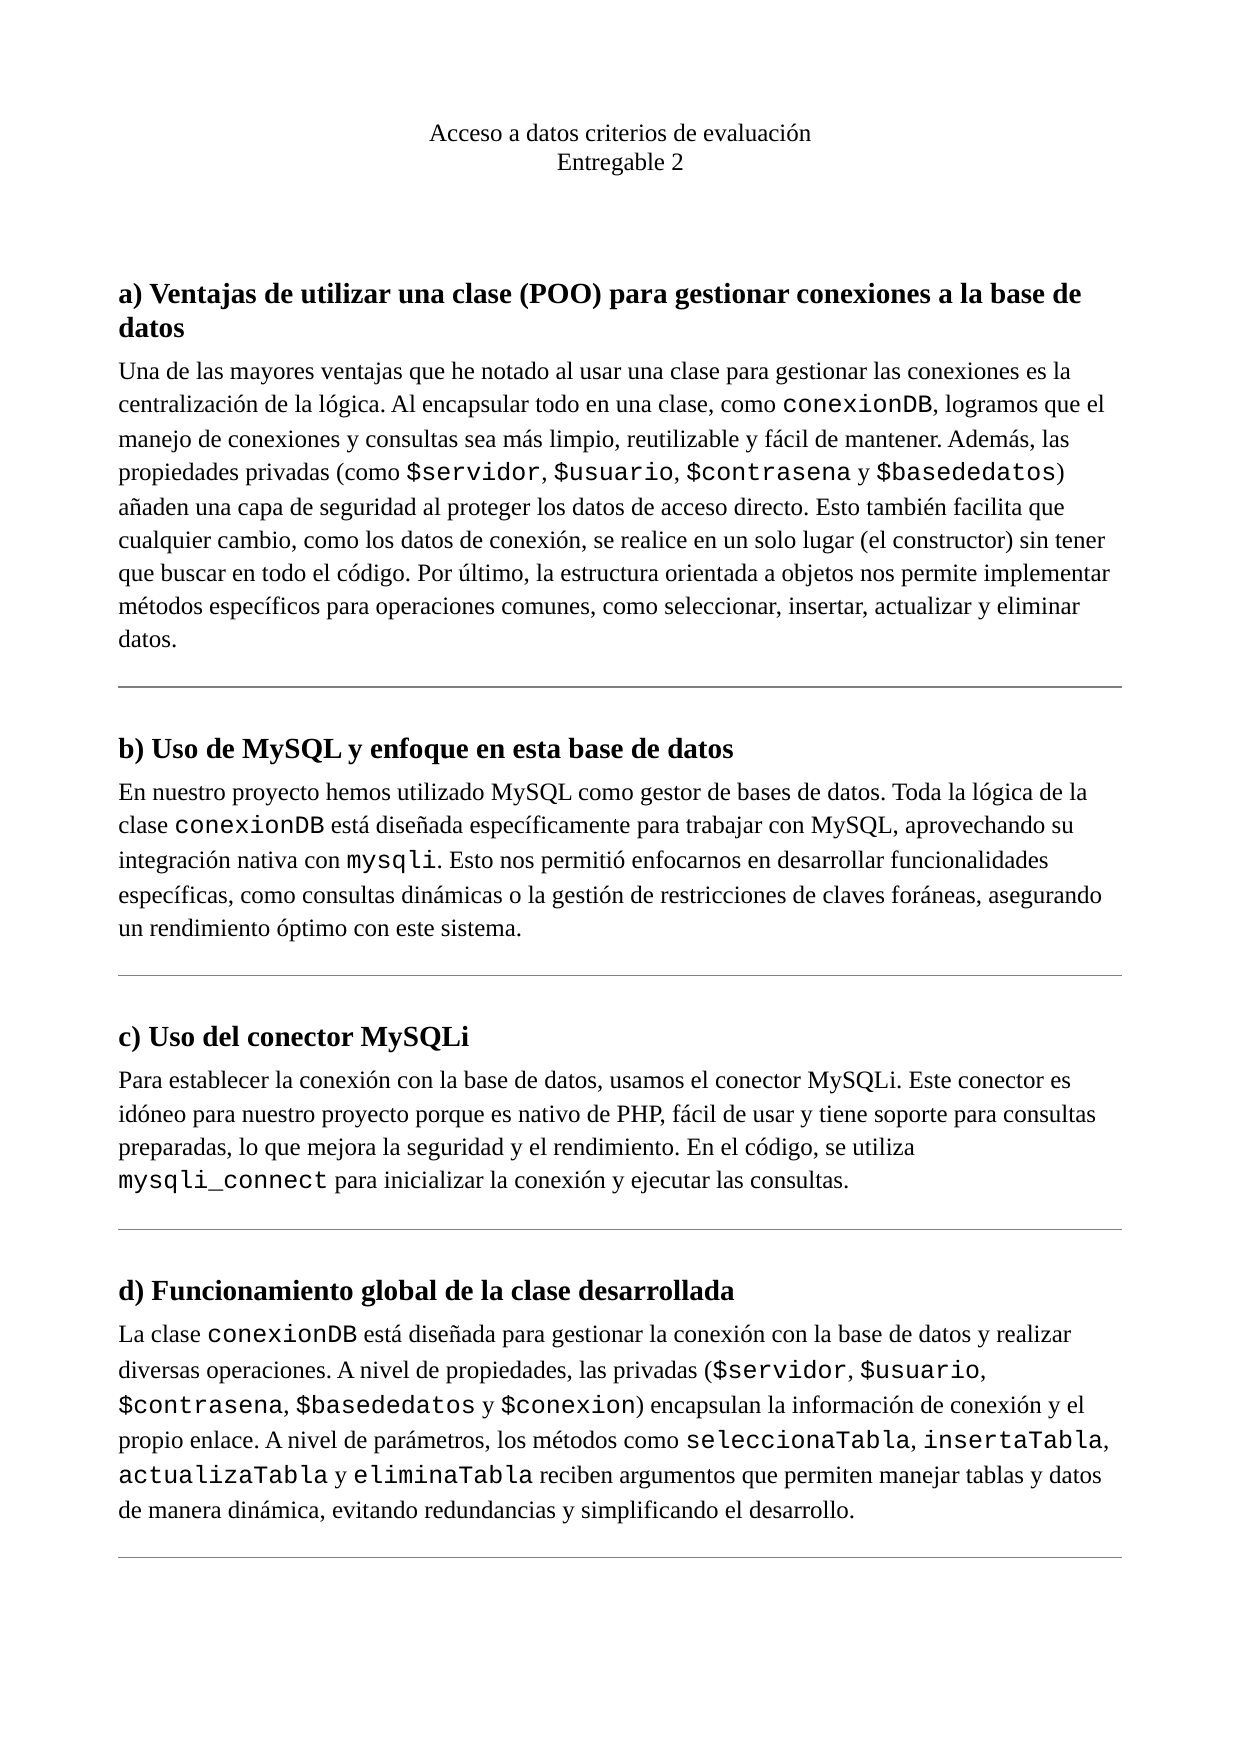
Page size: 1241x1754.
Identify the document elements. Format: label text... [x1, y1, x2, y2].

subtitle c) Uso del conector MySQLi [118, 1019, 1122, 1053]
text La clase conexionDB está diseñada para gestionar la conexión con la base de datos y realizar diversas operaciones. A nivel de propiedades, las privadas ($servidor, $usuario, $contrasena, $basededatos y $conexion) encapsulan la información de conexión y el propio enlace. A nivel de parámetros, los métodos como seleccionaTabla, insertaTabla, actualizaTabla y eliminaTabla reciben argumentos que permiten manejar tablas y datos de manera dinámica, evitando redundancias y simplificando el desarrollo. [118, 1319, 1122, 1524]
text Acceso a datos criterios de evaluación [118, 118, 1122, 147]
subtitle d) Funcionamiento global de la clase desarrollada [118, 1273, 1122, 1307]
subtitle b) Uso de MySQL y enfoque en esta base de datos [118, 731, 1122, 764]
subtitle a) Ventajas de utilizar una clase (POO) para gestionar conexiones a la base de datos [118, 276, 1122, 343]
text Para establecer la conexión con la base de datos, usamos el conector MySQLi. Este conector es idóneo para nuestro proyecto porque es nativo de PHP, fácil de usar y tiene soporte para consultas preparadas, lo que mejora la seguridad y el rendimiento. En el código, se utiliza mysqli_connect para inicializar la conexión y ejecutar las consultas. [118, 1066, 1122, 1196]
text Una de las mayores ventajas que he notado al usar una clase para gestionar las conexiones es la centralización de la lógica. Al encapsular todo en una clase, como conexionDB, logramos que el manejo de conexiones y consultas sea más limpio, reutilizable y fácil de mantener. Además, las propiedades privadas (como $servidor, $usuario, $contrasena y $basededatos) añaden una capa de seguridad al proteger los datos de acceso directo. Esto también facilita que cualquier cambio, como los datos de conexión, se realice en un solo lugar (el constructor) sin tener que buscar en todo el código. Por último, la estructura orientada a objetos nos permite implementar métodos específicos para operaciones comunes, como seleccionar, insertar, actualizar y eliminar datos. [118, 356, 1122, 653]
text Entregable 2 [118, 147, 1122, 176]
text En nuestro proyecto hemos utilizado MySQL como gestor de bases de datos. Toda la lógica de la clase conexionDB está diseñada específicamente para trabajar con MySQL, aprovechando su integración nativa con mysqli. Esto nos permitió enfocarnos en desarrollar funcionalidades específicas, como consultas dinámicas o la gestión de restricciones de claves foráneas, asegurando un rendimiento óptimo con este sistema. [118, 777, 1122, 942]
